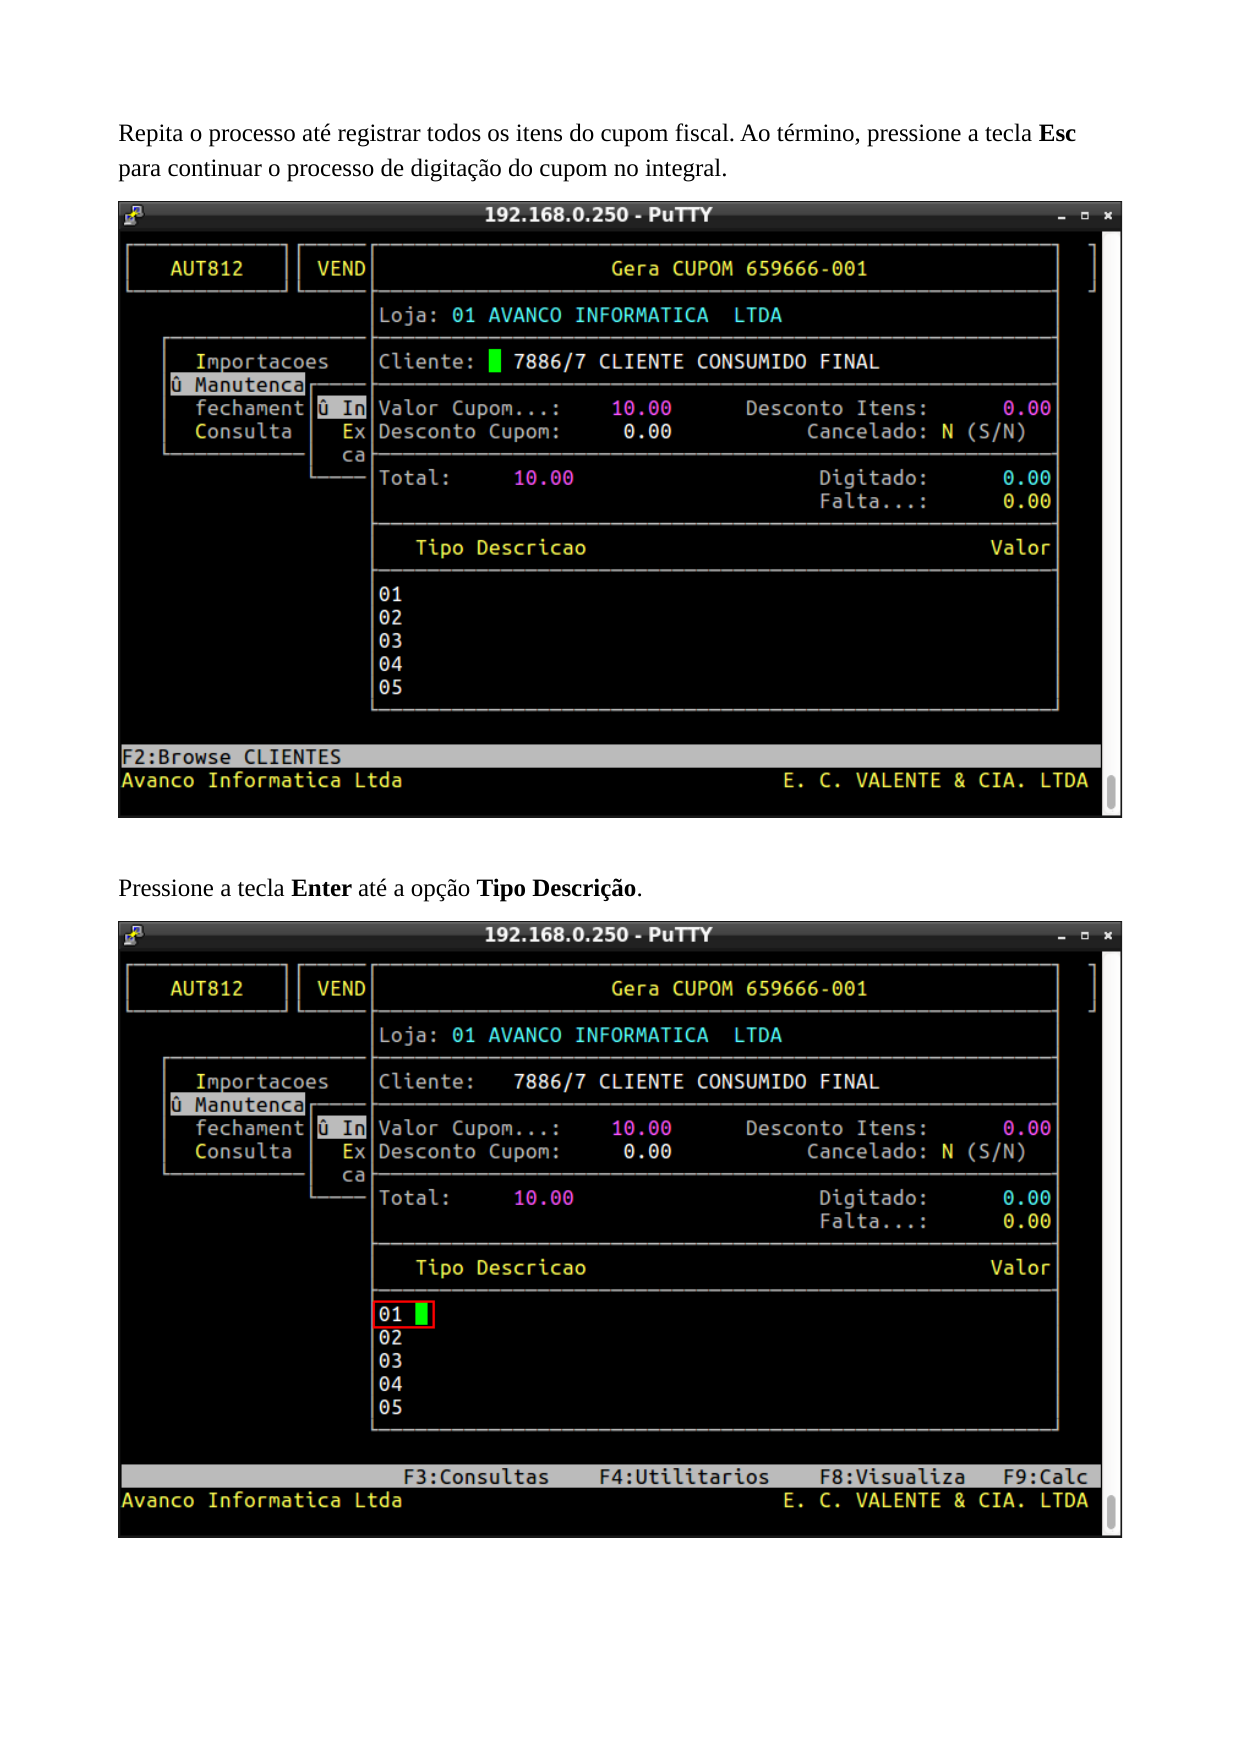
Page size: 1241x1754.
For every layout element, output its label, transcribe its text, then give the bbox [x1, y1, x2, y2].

text Pressione a tecla Enter até a opção Tipo Descrição. [118, 873, 1122, 901]
picture [118, 921, 1123, 1538]
text Repita o processo até registrar todos os itens do cupom fiscal. Ao término, pressione a tecla Esc para continuar o processo de digitação do cupom no integral. [118, 118, 1122, 181]
picture [118, 201, 1123, 818]
